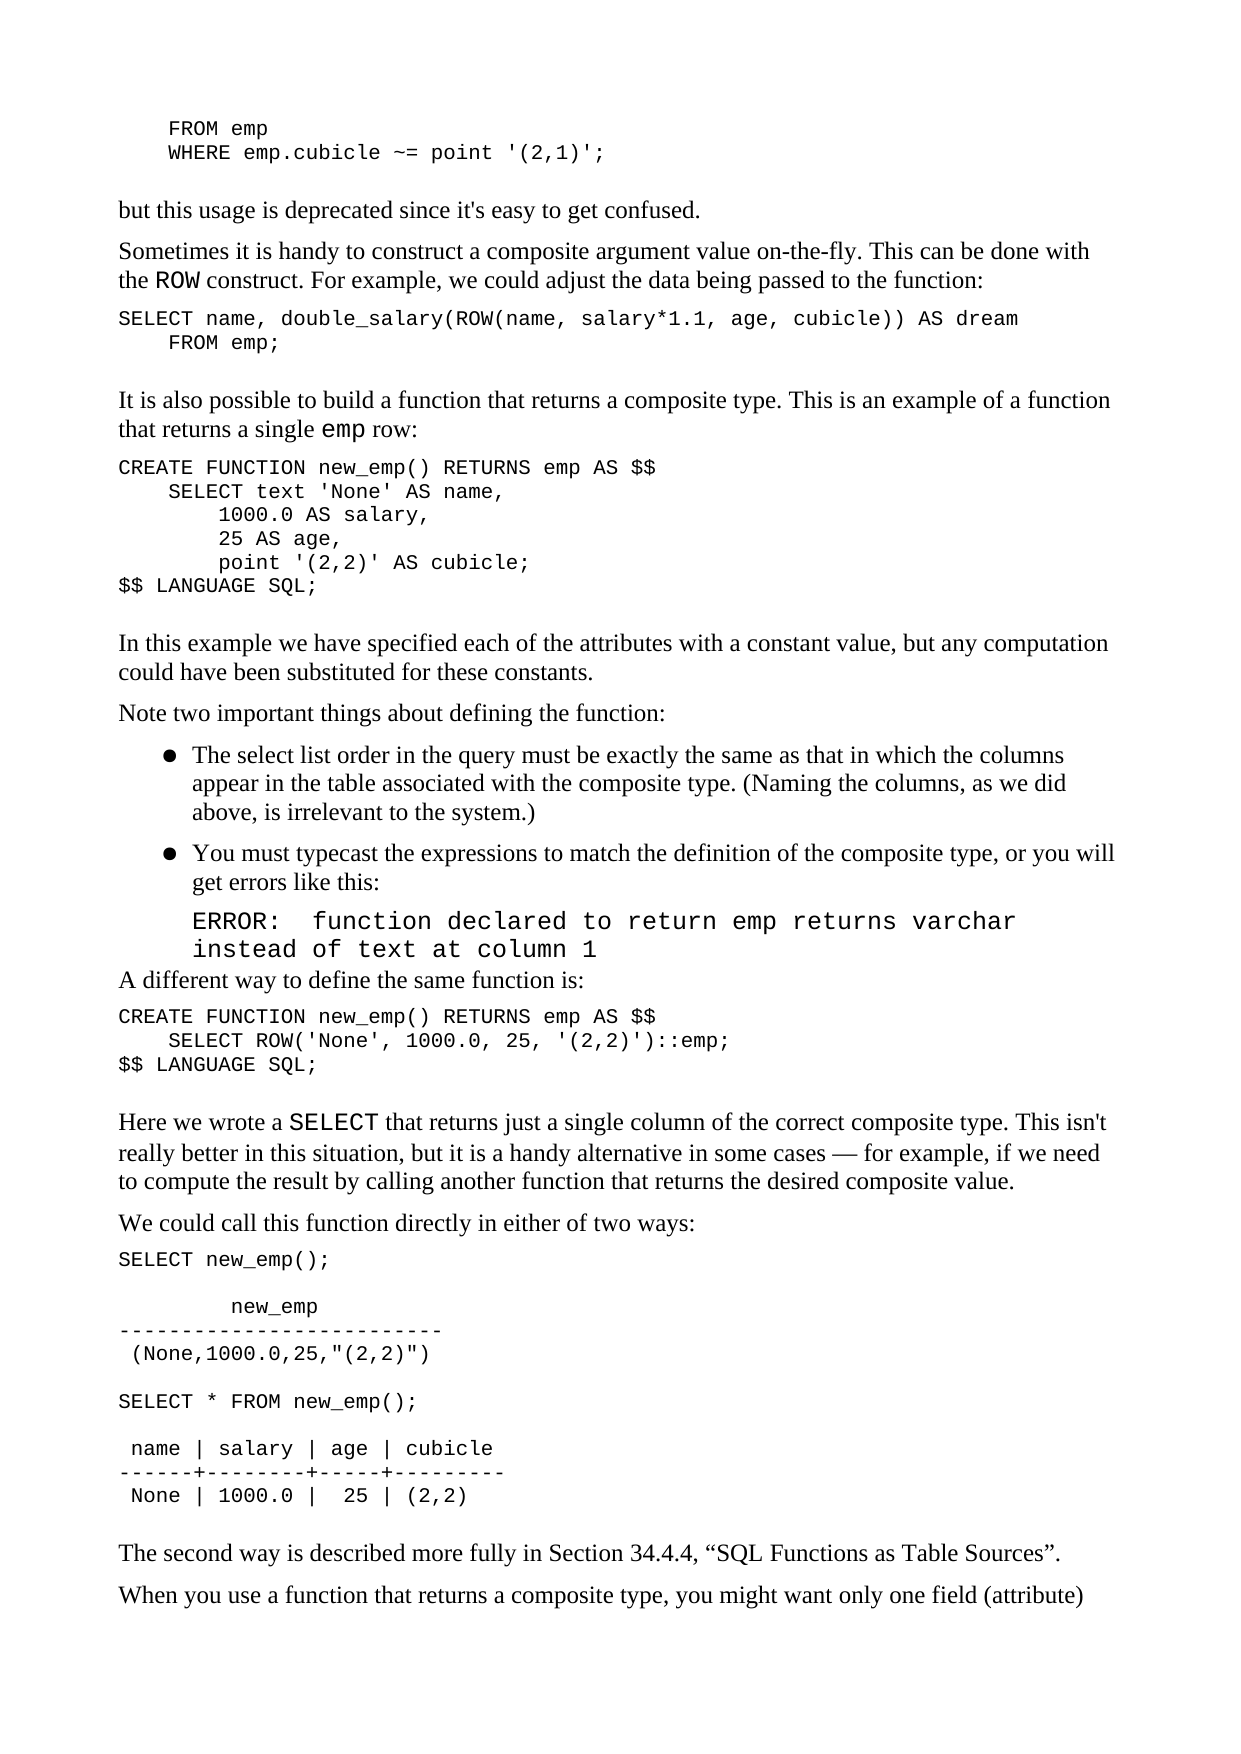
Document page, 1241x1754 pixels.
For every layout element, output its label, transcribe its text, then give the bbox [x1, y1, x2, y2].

text In this example we have specified each of the attributes with a constant value, but any computation could have been substituted for these constants. [118, 628, 1122, 686]
text point '(2,2)' AS cubicle; [118, 552, 1122, 575]
text (None,1000.0,25,"(2,2)") [118, 1343, 1122, 1367]
text WHERE emp.cubicle ~= point '(2,1)'; [118, 142, 1122, 165]
text but this usage is deprecated since it's easy to get confused. [118, 195, 1122, 224]
text The second way is described more fully in Section 34.4.4, “SQL Functions as Table Sources”. [118, 1538, 1122, 1567]
text ------+--------+-----+--------- [118, 1462, 1122, 1485]
text new_emp [118, 1296, 1122, 1320]
text $$ LANGUAGE SQL; [118, 1054, 1122, 1077]
text FROM emp [118, 118, 1122, 142]
list You must typecast the expressions to match the definition of the composite type, or you will get errors like this: [162, 838, 1122, 896]
text name | salary | age | cubicle [118, 1438, 1122, 1462]
text SELECT name, double_salary(ROW(name, salary*1.1, age, cubicle)) AS dream [118, 308, 1122, 332]
text $$ LANGUAGE SQL; [118, 575, 1122, 599]
text None | 1000.0 | 25 | (2,2) [118, 1485, 1122, 1509]
text We could call this function directly in either of two ways: [118, 1208, 1122, 1236]
list ERROR: function declared to return emp returns varchar instead of text at column 1 [162, 908, 1122, 965]
text Note two important things about defining the function: [118, 698, 1122, 727]
text CREATE FUNCTION new_emp() RETURNS emp AS $$ [118, 457, 1122, 481]
list The select list order in the query must be exactly the same as that in which the columns appear in the table associated with the composite type. (Naming the columns, as we did above, is irrelevant to the system.) [162, 740, 1122, 826]
text When you use a function that returns a composite type, you might want only one field (attribute) [118, 1580, 1122, 1608]
text SELECT new_emp(); [118, 1249, 1122, 1272]
text 1000.0 AS salary, [118, 504, 1122, 528]
text Here we wrote a SELECT that returns just a single column of the correct composite type. This isn't really better in this situation, but it is a handy alternative in some cases — for example, if we need to compute the result by calling another function that returns the desired composite value. [118, 1107, 1122, 1195]
text It is also possible to build a function that returns a composite type. This is an example of a function that returns a single emp row: [118, 385, 1122, 444]
text A different way to define the same function is: [118, 965, 1122, 994]
text CREATE FUNCTION new_emp() RETURNS emp AS $$ [118, 1006, 1122, 1030]
text SELECT ROW('None', 1000.0, 25, '(2,2)')::emp; [118, 1030, 1122, 1054]
text SELECT text 'None' AS name, [118, 481, 1122, 504]
text -------------------------- [118, 1320, 1122, 1343]
text SELECT * FROM new_emp(); [118, 1391, 1122, 1414]
text 25 AS age, [118, 528, 1122, 552]
text Sometimes it is handy to construct a composite argument value on-the-fly. This can be done with the ROW construct. For example, we could adjust the data being passed to the function: [118, 236, 1122, 296]
text FROM emp; [118, 332, 1122, 356]
